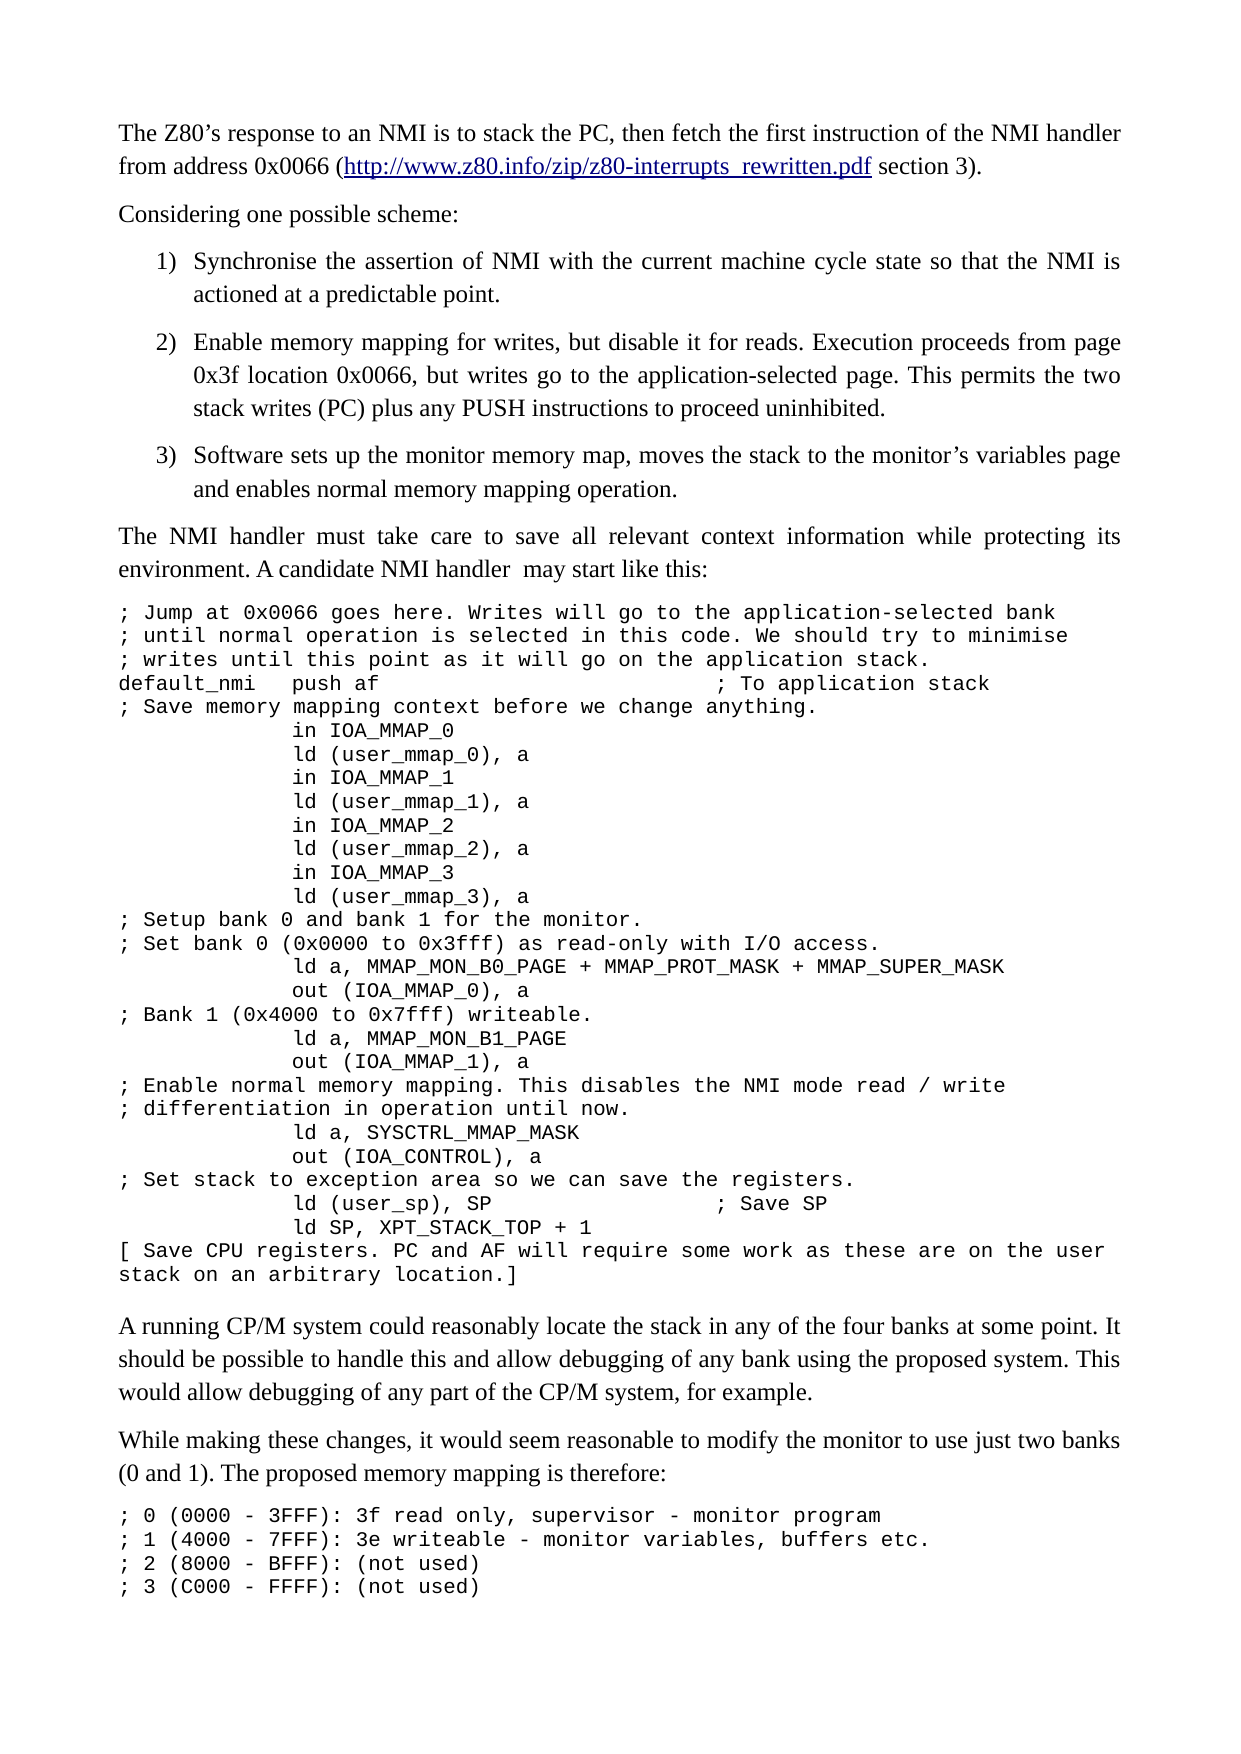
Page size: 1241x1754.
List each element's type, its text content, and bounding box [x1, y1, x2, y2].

text ; 1 (4000 - 7FFF): 3e writeable - monitor variables, buffers etc. [118, 1529, 1122, 1553]
text ; Enable normal memory mapping. This disables the NMI mode read / write [118, 1075, 1122, 1098]
text ; 2 (8000 - BFFF): (not used) [118, 1553, 1122, 1576]
text Considering one possible scheme: [118, 199, 1122, 227]
text ; 0 (0000 - 3FFF): 3f read only, supervisor - monitor program [118, 1506, 1122, 1529]
text ld a, SYSCTRL_MMAP_MASK [118, 1122, 1122, 1146]
text ; differentiation in operation until now. [118, 1098, 1122, 1122]
text ld SP, XPT_STACK_TOP + 1 [118, 1217, 1122, 1240]
text While making these changes, it would seem reasonable to modify the monitor to use just two banks (0 and 1). The proposed memory mapping is therefore: [118, 1425, 1122, 1487]
text ; Save memory mapping context before we change anything. [118, 696, 1122, 720]
text ; Setup bank 0 and bank 1 for the monitor. [118, 909, 1122, 933]
text ; Jump at 0x0066 goes here. Writes will go to the application-selected bank [118, 602, 1122, 626]
text ld a, MMAP_MON_B1_PAGE [118, 1027, 1122, 1051]
text in IOA_MMAP_0 [118, 720, 1122, 744]
text ; Set stack to exception area so we can save the registers. [118, 1169, 1122, 1193]
text ld (user_mmap_1), a [118, 791, 1122, 815]
list Synchronise the assertion of NMI with the current machine cycle state so that the NMI is actioned at a predictable point. [156, 246, 1122, 308]
text ld (user_sp), SP ; Save SP [118, 1193, 1122, 1217]
text [ Save CPU registers. PC and AF will require some work as these are on the user [118, 1240, 1122, 1264]
text ; until normal operation is selected in this code. We should try to minimise [118, 626, 1122, 649]
text ld a, MMAP_MON_B0_PAGE + MMAP_PROT_MASK + MMAP_SUPER_MASK [118, 957, 1122, 980]
text in IOA_MMAP_3 [118, 862, 1122, 886]
text ; writes until this point as it will go on the application stack. [118, 649, 1122, 673]
text in IOA_MMAP_2 [118, 815, 1122, 838]
text A running CP/M system could reasonably locate the stack in any of the four banks at some point. It should be possible to handle this and allow debugging of any bank using the proposed system. This would allow debugging of any part of the CP/M system, for example. [118, 1311, 1122, 1406]
text default_nmi push af ; To application stack [118, 673, 1122, 696]
text out (IOA_MMAP_1), a [118, 1051, 1122, 1075]
text ; Set bank 0 (0x0000 to 0x3fff) as read-only with I/O access. [118, 933, 1122, 957]
text ld (user_mmap_0), a [118, 744, 1122, 767]
list Software sets up the monitor memory map, moves the stack to the monitor’s variables page and enables normal memory mapping operation. [156, 441, 1122, 502]
text ld (user_mmap_2), a [118, 838, 1122, 862]
list Enable memory mapping for writes, but disable it for reads. Execution proceeds from page 0x3f location 0x0066, but writes go to the application-selected page. This permits the two stack writes (PC) plus any PUSH instructions to proceed uninhibited. [156, 327, 1122, 422]
text The Z80’s response to an NMI is to stack the PC, then fetch the first instruction of the NMI handler from address 0x0066 (http://www.z80.info/zip/z80-interrupts_rewritten.pdf section 3). [118, 118, 1122, 180]
text ; Bank 1 (0x4000 to 0x7fff) writeable. [118, 1004, 1122, 1027]
text out (IOA_CONTROL), a [118, 1146, 1122, 1169]
text stack on an arbitrary location.] [118, 1264, 1122, 1288]
text in IOA_MMAP_1 [118, 767, 1122, 791]
text The NMI handler must take care to save all relevant context information while protecting its environment. A candidate NMI handler may start like this: [118, 521, 1122, 583]
text ld (user_mmap_3), a [118, 886, 1122, 909]
text out (IOA_MMAP_0), a [118, 980, 1122, 1004]
text ; 3 (C000 - FFFF): (not used) [118, 1576, 1122, 1600]
